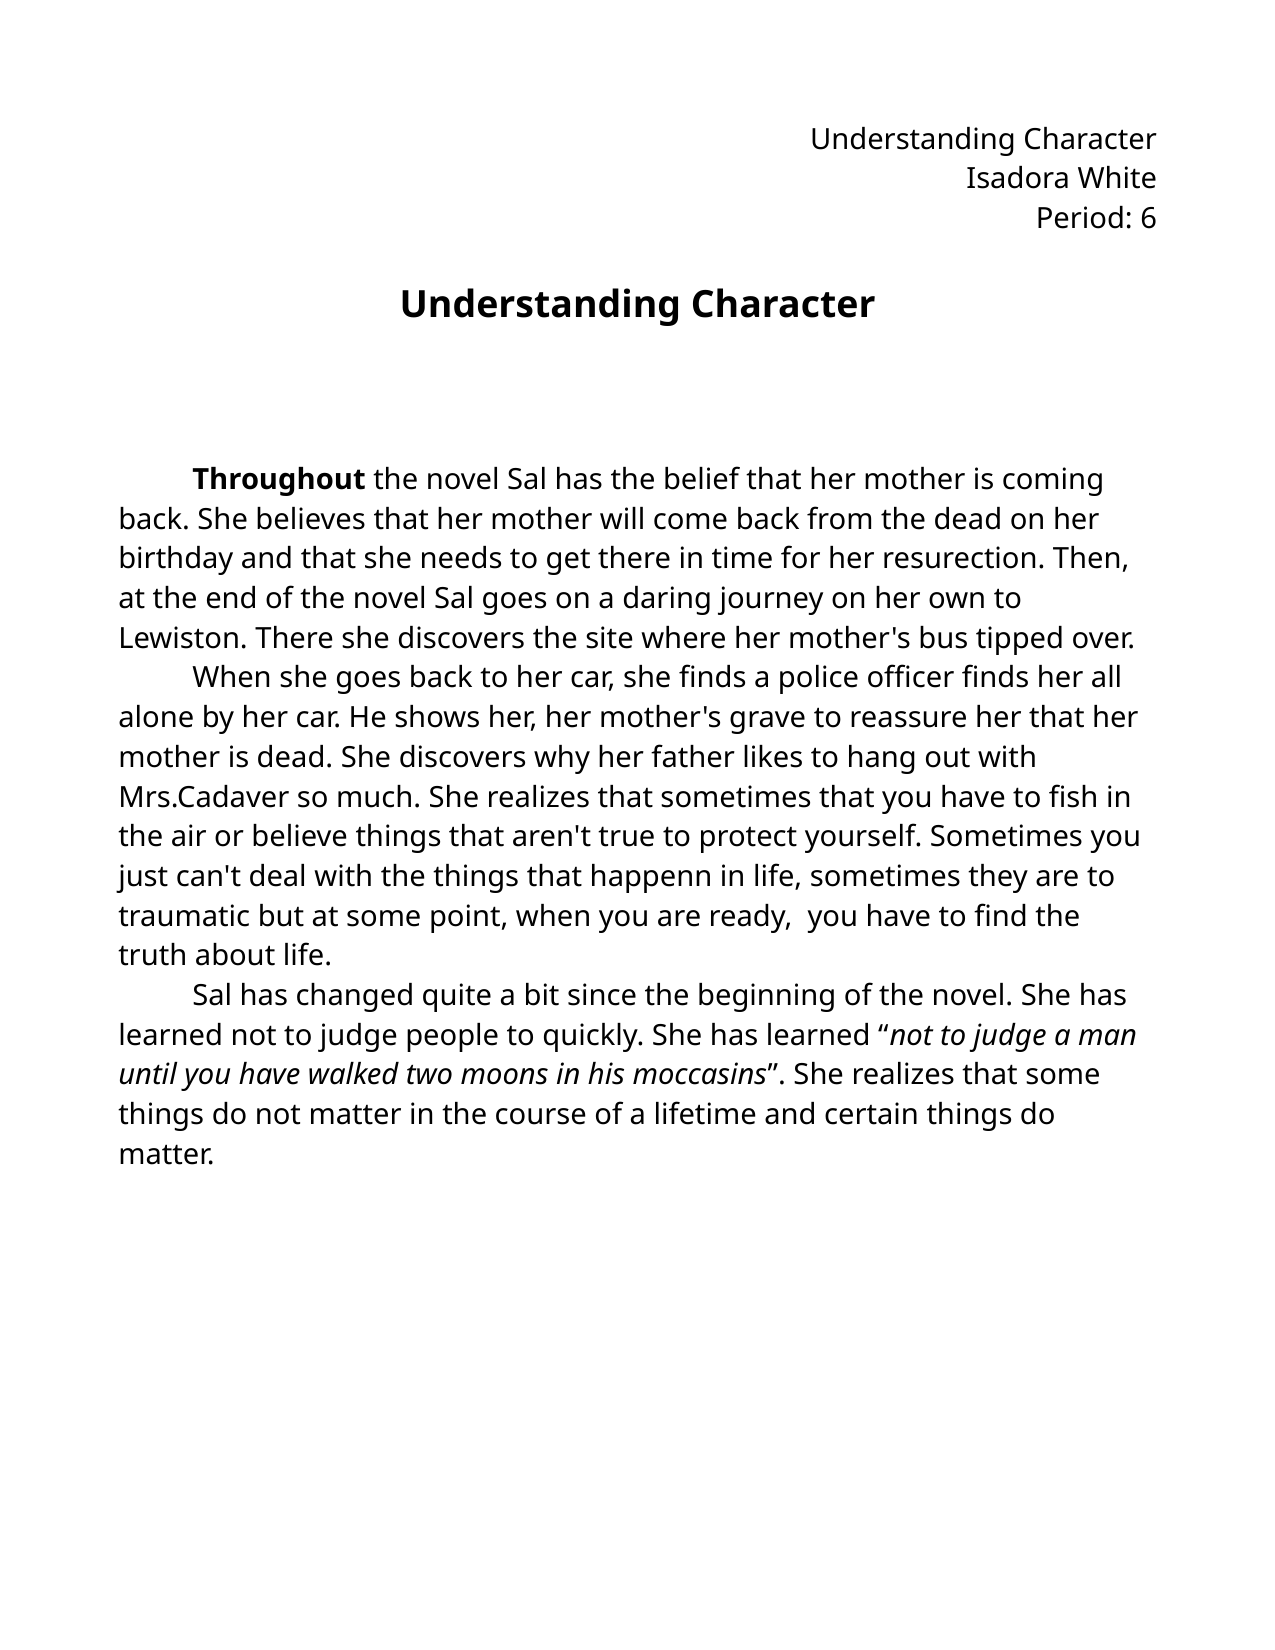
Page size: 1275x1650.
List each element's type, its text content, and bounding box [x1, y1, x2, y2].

text Understanding Character [118, 277, 1157, 328]
text Understanding Character [118, 118, 1157, 158]
text Sal has changed quite a bit since the beginning of the novel. She has learned not to judge people to quickly. She has learned “not to judge a man until you have walked two moons in his moccasins”. She realizes that some things do not matter in the course of a lifetime and certain things do matter. [118, 974, 1157, 1173]
text Period: 6 [118, 197, 1157, 237]
text When she goes back to her car, she finds a police officer finds her all alone by her car. He shows her, her mother's grave to reassure her that her mother is dead. She discovers why her father likes to hang out with Mrs.Cadaver so much. She realizes that sometimes that you have to fish in the air or believe things that aren't true to protect yourself. Sometimes you just can't deal with the things that happenn in life, sometimes they are to traumatic but at some point, when you are ready, you have to find the truth about life. [118, 657, 1157, 974]
text Isadora White [118, 158, 1157, 197]
text Throughout the novel Sal has the belief that her mother is coming back. She believes that her mother will come back from the dead on her birthday and that she needs to get there in time for her resurection. Then, at the end of the novel Sal goes on a daring journey on her own to Lewiston. There she discovers the site where her mother's bus tipped over. [118, 458, 1157, 657]
